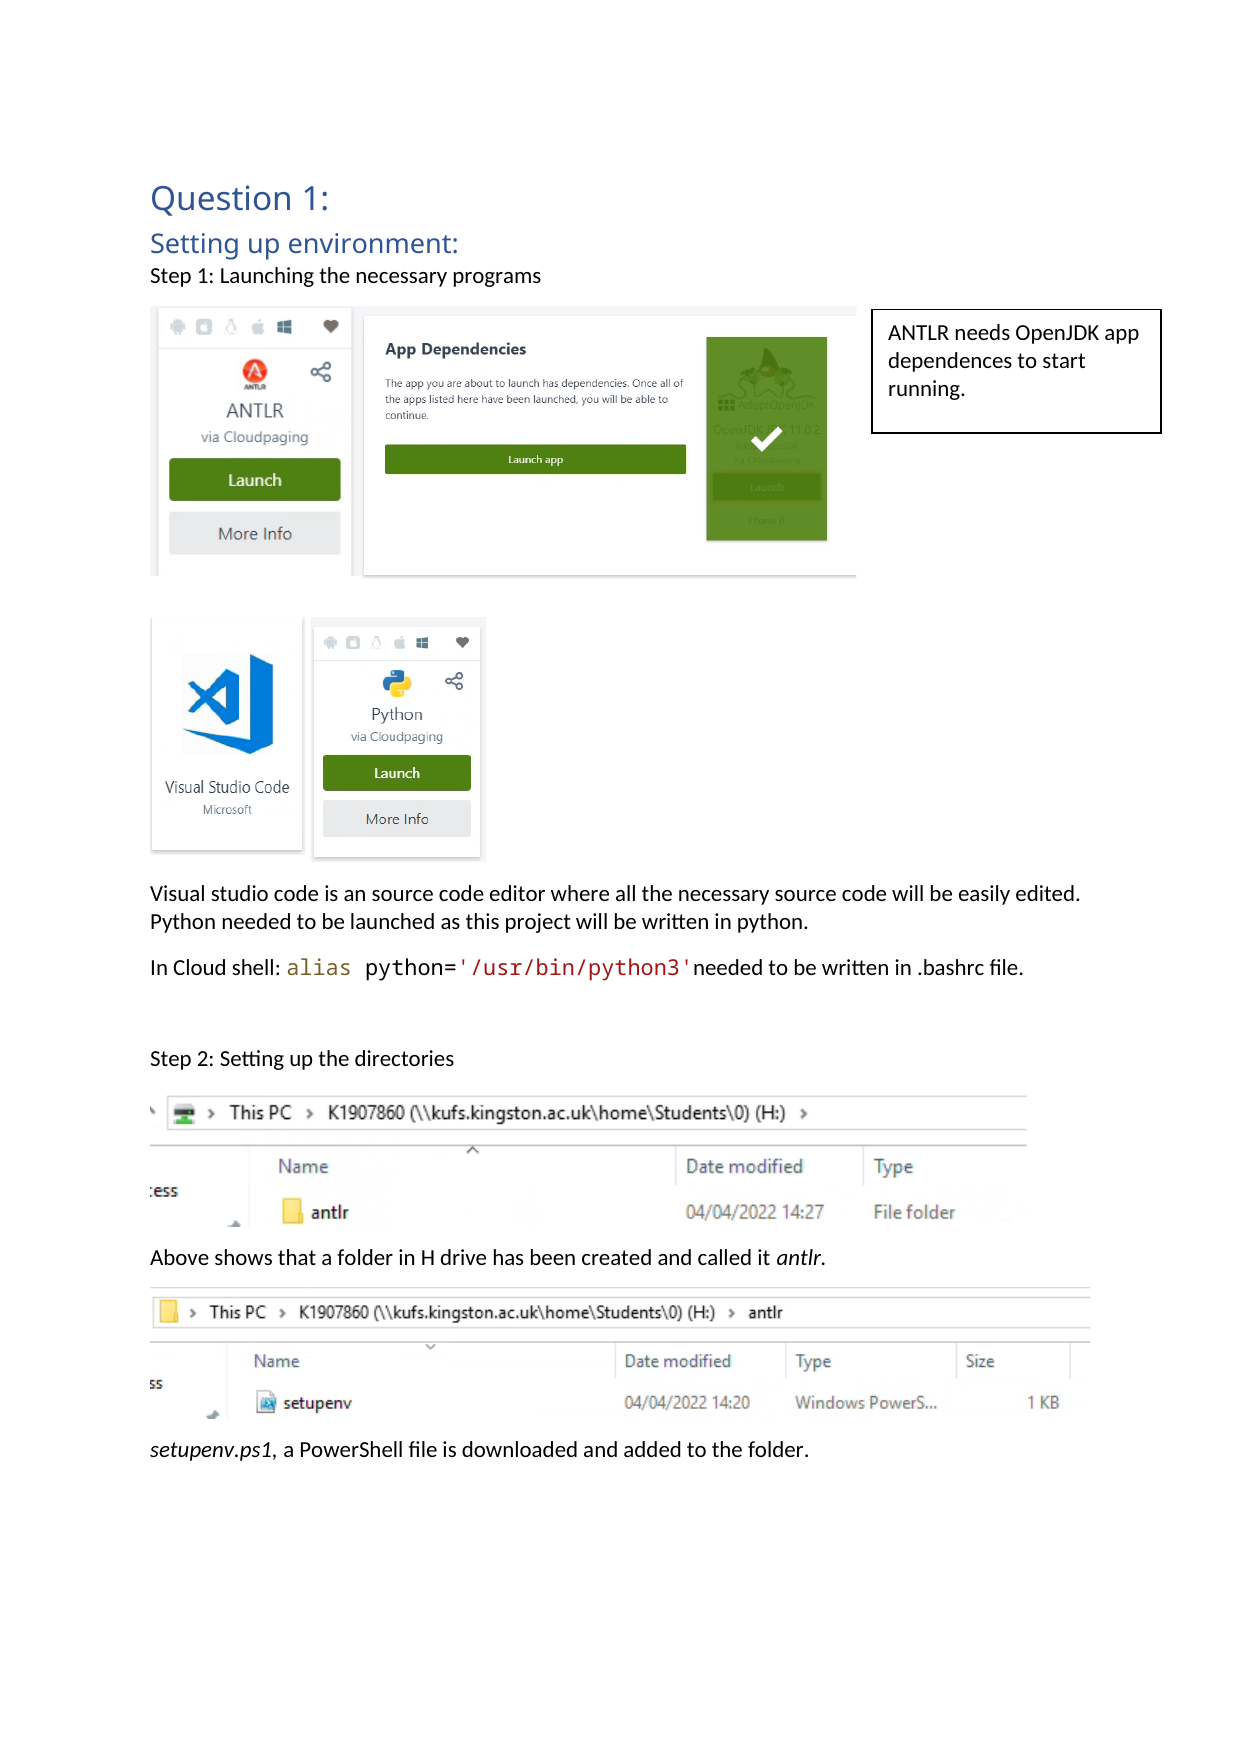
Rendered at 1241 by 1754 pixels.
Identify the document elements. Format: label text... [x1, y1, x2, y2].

text Step 2: Setting up the directories [150, 1044, 1090, 1072]
text Step 1: Launching the necessary programs [150, 261, 1090, 289]
text setupenv.ps1, a PowerShell file is downloaded and added to the folder. [150, 1435, 1090, 1463]
subtitle Setting up environment: [150, 224, 1090, 261]
text In Cloud shell: alias python='/usr/bin/python3'needed to be written in .bashrc file. [150, 951, 1090, 981]
text Above shows that a folder in H drive has been created and called it antlr. [150, 1243, 1090, 1271]
subtitle Question 1: [150, 175, 1090, 220]
text ANTLR needs OpenJDK app dependences to start running. [888, 318, 1145, 402]
text Visual studio code is an source code editor where all the necessary source code will be easily edited. Python needed to be launched as this project will be written in python. [150, 879, 1090, 935]
